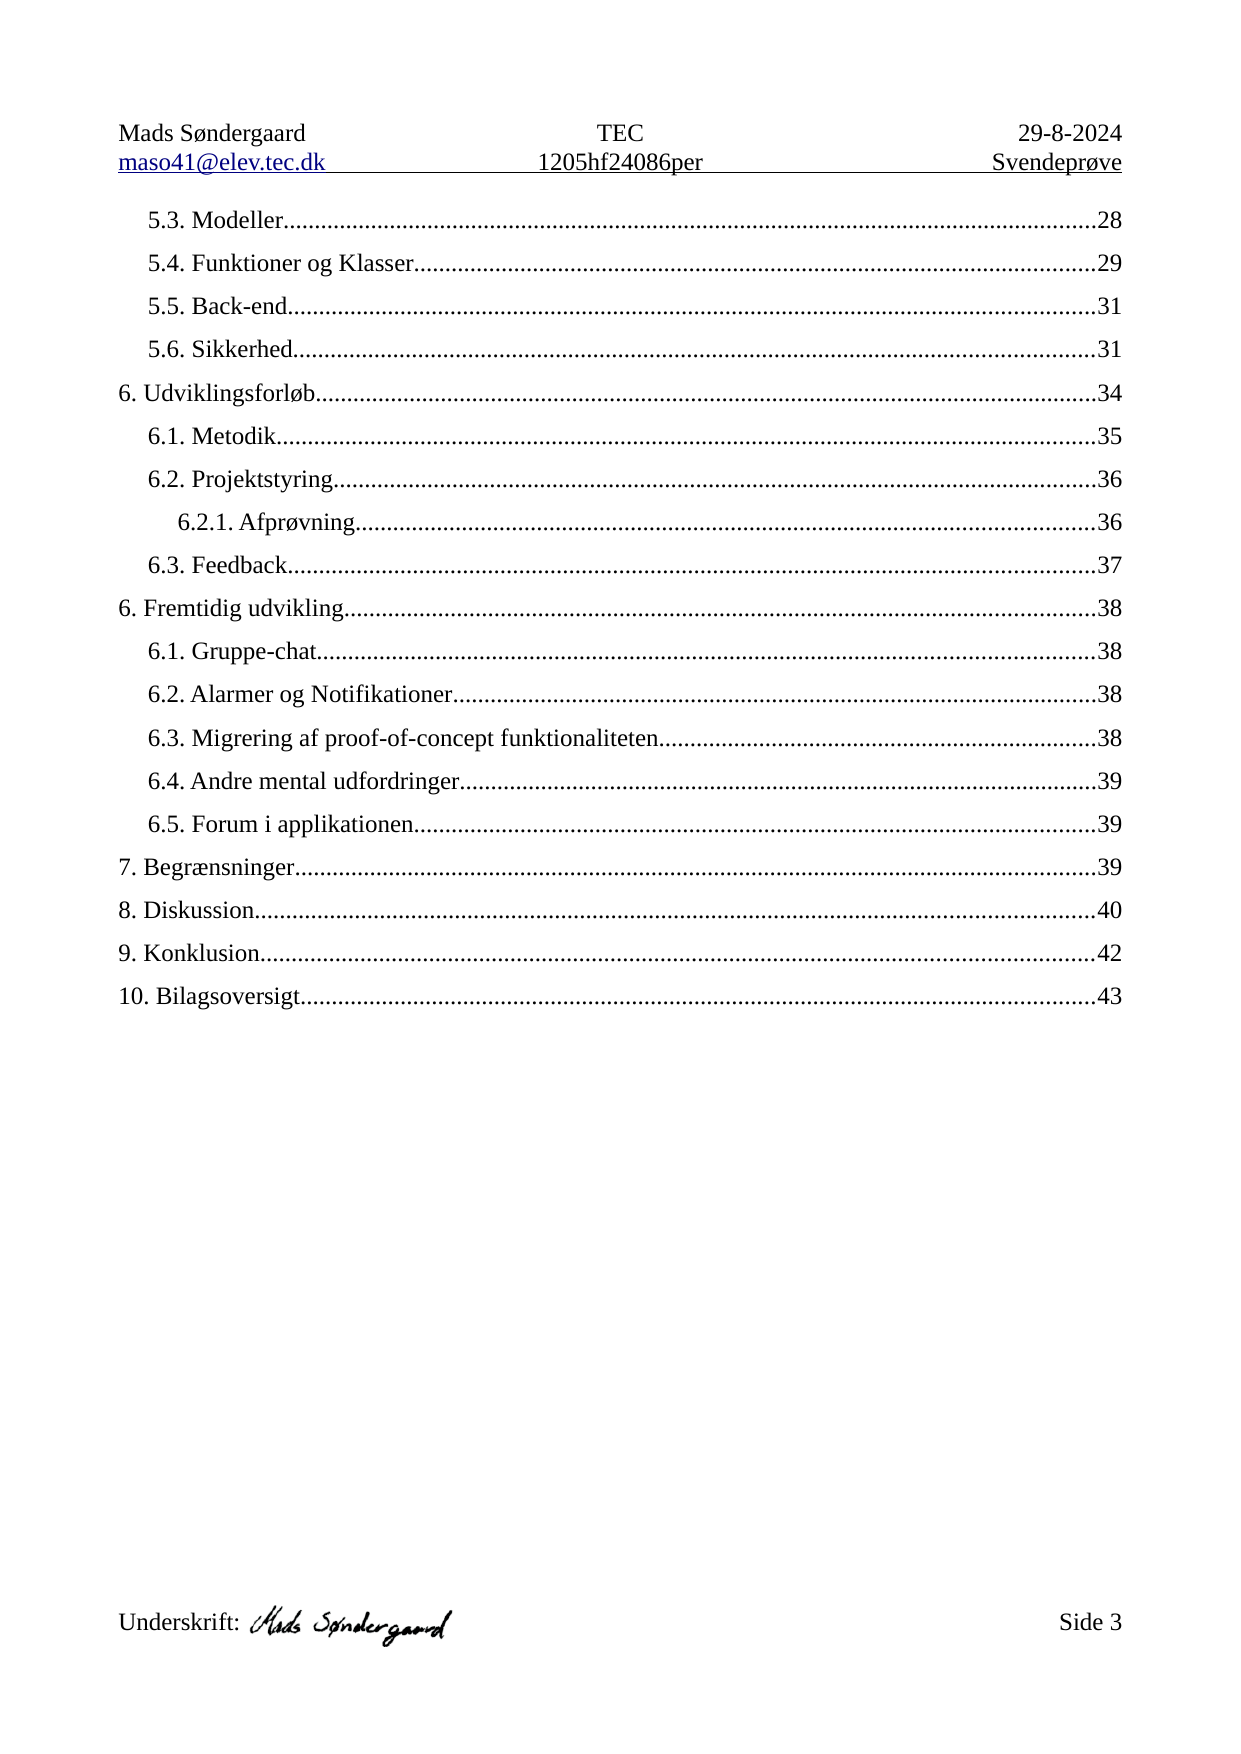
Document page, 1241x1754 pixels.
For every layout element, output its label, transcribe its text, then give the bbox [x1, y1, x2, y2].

text 5.6. Sikkerhed 31 [148, 334, 1122, 363]
text 6.5. Forum i applikationen 39 [148, 809, 1122, 838]
text 6. Udviklingsforløb 34 [118, 378, 1122, 406]
text 9. Konklusion 42 [118, 938, 1122, 967]
text 7. Begrænsninger 39 [118, 852, 1122, 881]
text 10. Bilagsoversigt 43 [118, 981, 1122, 1010]
text 5.5. Back-end 31 [148, 291, 1122, 320]
text 5.4. Funktioner og Klasser 29 [148, 248, 1122, 277]
text 6.2.1. Afprøvning 36 [177, 507, 1122, 536]
text 6.1. Metodik 35 [148, 421, 1122, 449]
text 8. Diskussion 40 [118, 895, 1122, 924]
text 6.2. Projektstyring 36 [148, 464, 1122, 493]
text 6.3. Migrering af proof-of-concept funktionaliteten 38 [148, 723, 1122, 751]
text 6.4. Andre mental udfordringer 39 [148, 766, 1122, 794]
text 6.1. Gruppe-chat 38 [148, 636, 1122, 665]
picture [244, 1600, 458, 1647]
text 5.3. Modeller 28 [148, 205, 1122, 234]
text 6.3. Feedback 37 [148, 550, 1122, 579]
text 6.2. Alarmer og Notifikationer 38 [148, 679, 1122, 708]
text 6. Fremtidig udvikling 38 [118, 593, 1122, 622]
